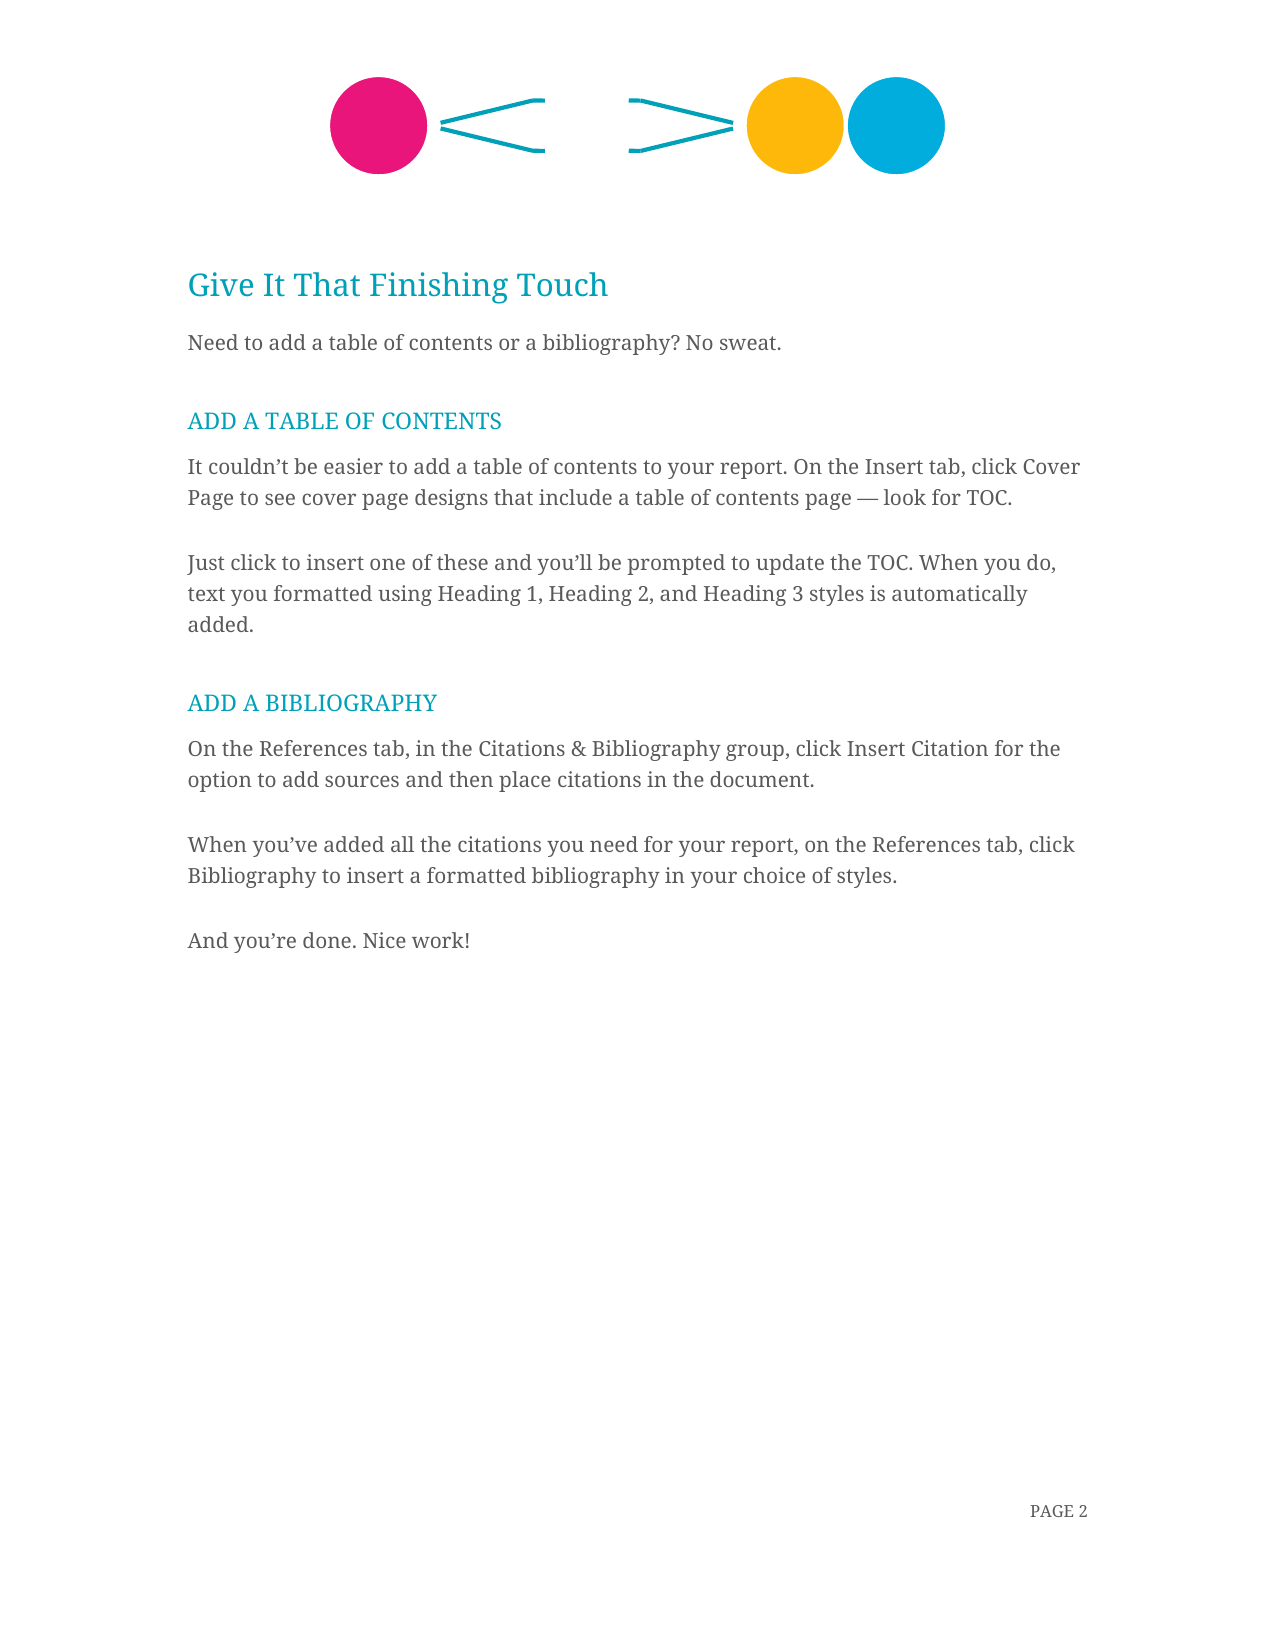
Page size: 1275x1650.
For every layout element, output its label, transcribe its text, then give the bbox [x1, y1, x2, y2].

text And you’re done. Nice work! [187, 926, 1087, 954]
text Just click to insert one of these and you’ll be prompted to update the TOC. When you do, text you formatted using Heading 1, Heading 2, and Heading 3 styles is automatically added. [187, 548, 1087, 639]
text Need to add a table of contents or a bibliography? No sweat. [187, 328, 1087, 356]
subtitle Add a Bibliography [187, 687, 1087, 719]
subtitle Add a Table of Contents [187, 405, 1087, 436]
text It couldn’t be easier to add a table of contents to your report. On the Insert tab, click Cover Page to see cover page designs that include a table of contents page — look for TOC. [187, 452, 1087, 512]
subtitle Give It That Finishing Touch [187, 262, 1087, 305]
text On the References tab, in the Citations & Bibliography group, click Insert Citation for the option to add sources and then place citations in the document. [187, 734, 1087, 794]
text When you’ve added all the citations you need for your report, on the References tab, click Bibliography to insert a formatted bibliography in your choice of styles. [187, 830, 1087, 890]
